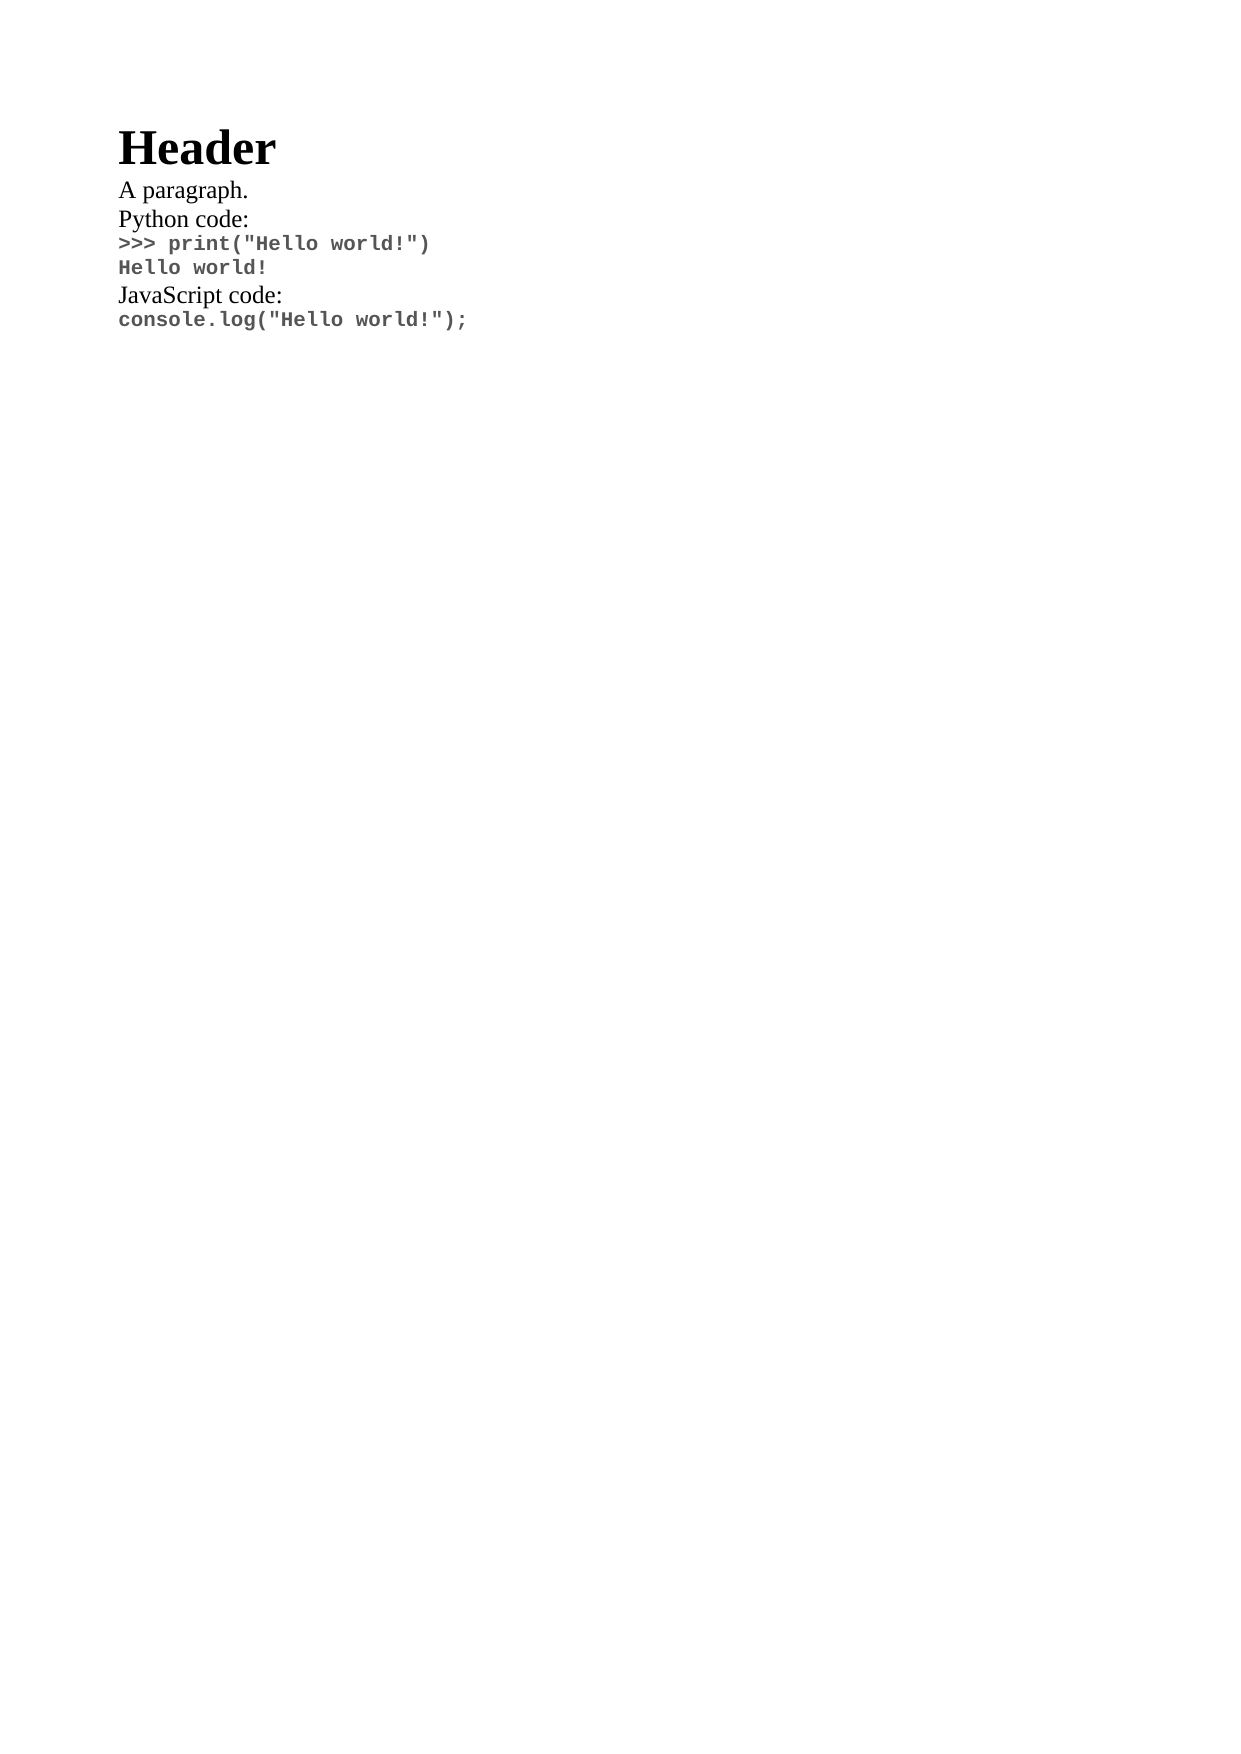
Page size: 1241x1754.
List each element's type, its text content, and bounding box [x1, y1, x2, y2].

text console.log("Hello world!"); [118, 309, 1122, 333]
text Python code: [118, 204, 1122, 233]
text >>> print("Hello world!") Hello world! [118, 233, 1122, 280]
text JavaScript code: [118, 280, 1122, 309]
text A paragraph. [118, 176, 1122, 204]
subtitle Header [118, 118, 1122, 176]
